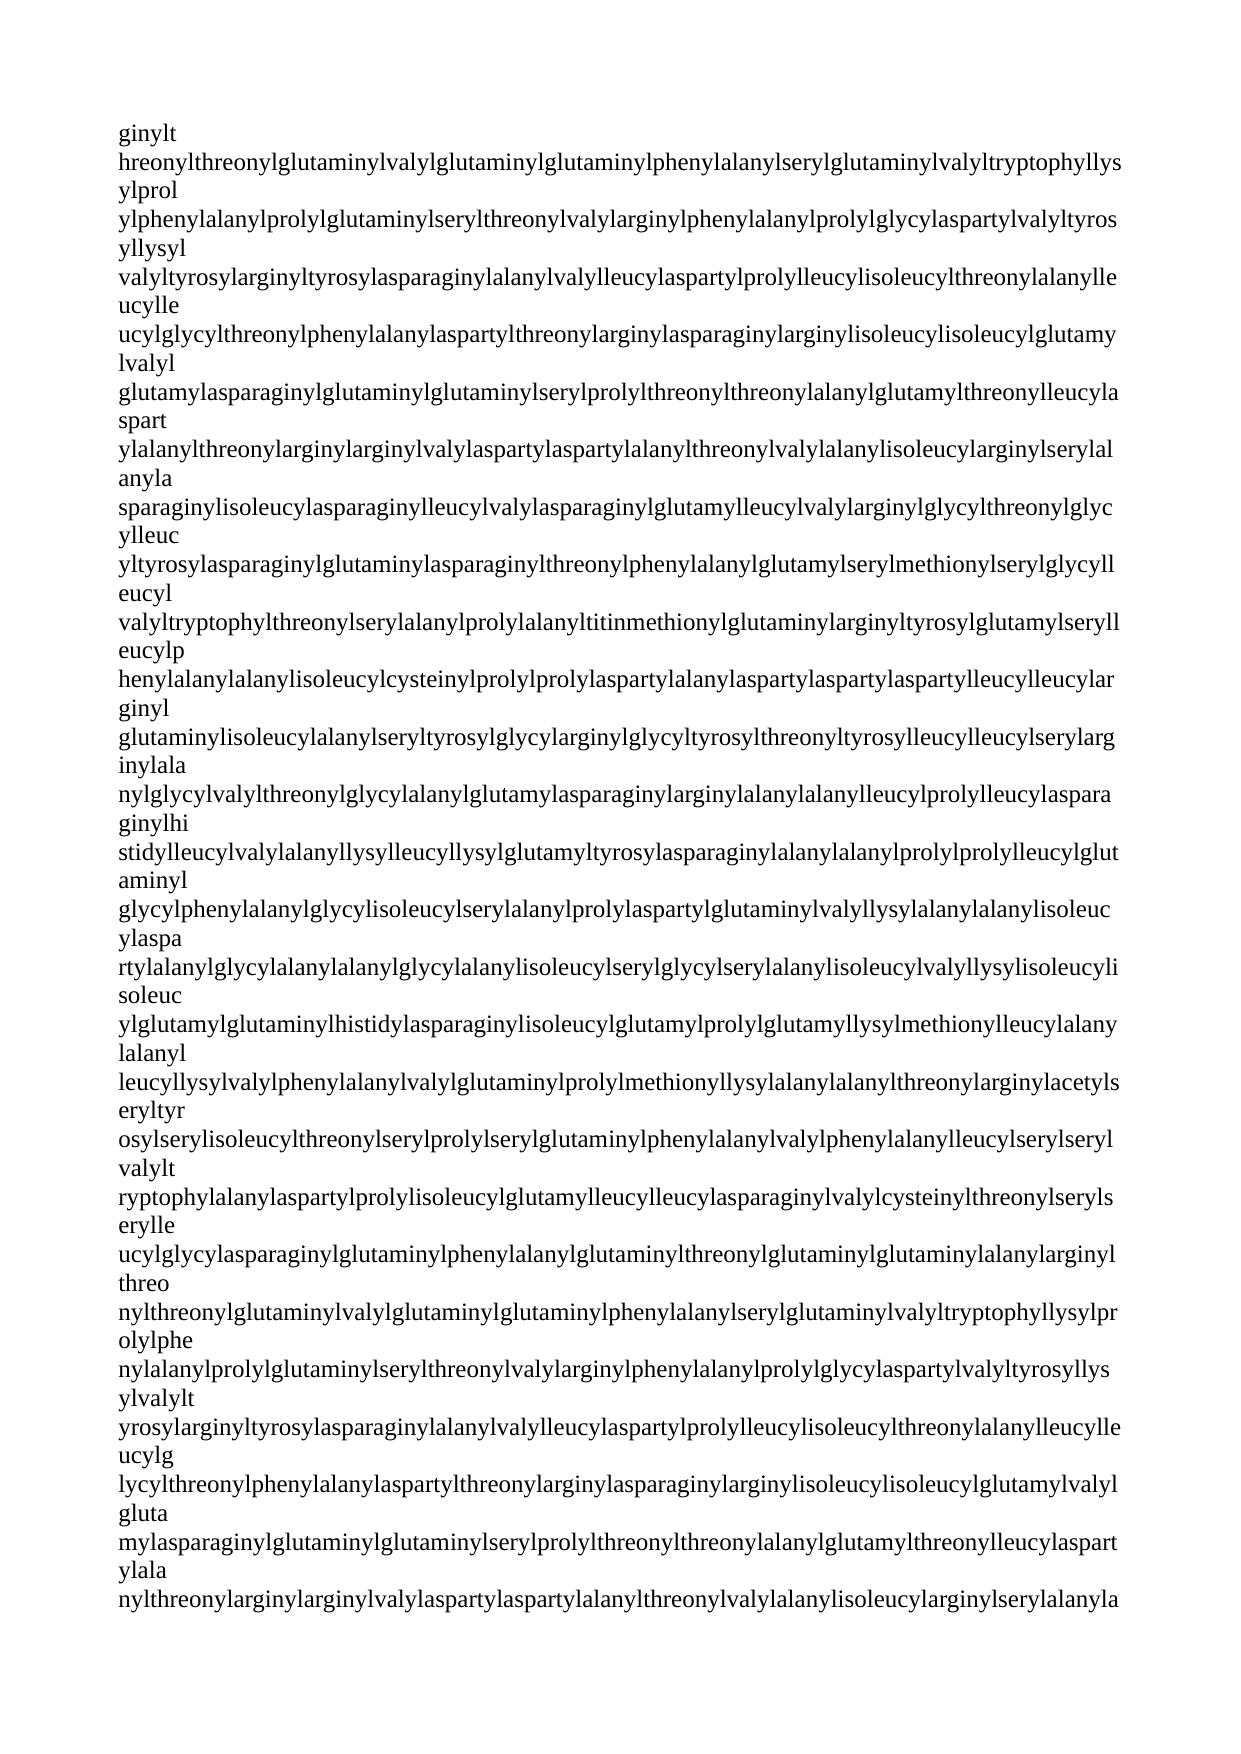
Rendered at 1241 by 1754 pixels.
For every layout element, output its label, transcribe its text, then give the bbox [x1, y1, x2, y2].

text ginylt hreonylthreonylglutaminylvalylglutaminylglutaminylphenylalanylserylglutaminylvalyltryptophyllysylprol ylphenylalanylprolylglutaminylserylthreonylvalylarginylphenylalanylprolylglycylaspartylvalyltyrosyllysyl valyltyrosylarginyltyrosylasparaginylalanylvalylleucylaspartylprolylleucylisoleucylthreonylalanylleucylle ucylglycylthreonylphenylalanylaspartylthreonylarginylasparaginylarginylisoleucylisoleucylglutamylvalyl glutamylasparaginylglutaminylglutaminylserylprolylthreonylthreonylalanylglutamylthreonylleucylaspart ylalanylthreonylarginylarginylvalylaspartylaspartylalanylthreonylvalylalanylisoleucylarginylserylalanyla sparaginylisoleucylasparaginylleucylvalylasparaginylglutamylleucylvalylarginylglycylthreonylglycylleuc yltyrosylasparaginylglutaminylasparaginylthreonylphenylalanylglutamylserylmethionylserylglycylleucyl valyltryptophylthreonylserylalanylprolylalanyltitinmethionylglutaminylarginyltyrosylglutamylserylleucylp henylalanylalanylisoleucylcysteinylprolylprolylaspartylalanylaspartylaspartylaspartylleucylleucylarginyl glutaminylisoleucylalanylseryltyrosylglycylarginylglycyltyrosylthreonyltyrosylleucylleucylserylarginylala nylglycylvalylthreonylglycylalanylglutamylasparaginylarginylalanylalanylleucylprolylleucylasparaginylhi stidylleucylvalylalanyllysylleucyllysylglutamyltyrosylasparaginylalanylalanylprolylprolylleucylglutaminyl glycylphenylalanylglycylisoleucylserylalanylprolylaspartylglutaminylvalyllysylalanylalanylisoleucylaspa rtylalanylglycylalanylalanylglycylalanylisoleucylserylglycylserylalanylisoleucylvalyllysylisoleucylisoleuc ylglutamylglutaminylhistidylasparaginylisoleucylglutamylprolylglutamyllysylmethionylleucylalanylalanyl leucyllysylvalylphenylalanylvalylglutaminylprolylmethionyllysylalanylalanylthreonylarginylacetylseryltyr osylserylisoleucylthreonylserylprolylserylglutaminylphenylalanylvalylphenylalanylleucylserylserylvalylt ryptophylalanylaspartylprolylisoleucylglutamylleucylleucylasparaginylvalylcysteinylthreonylserylserylle ucylglycylasparaginylglutaminylphenylalanylglutaminylthreonylglutaminylglutaminylalanylarginylthreo nylthreonylglutaminylvalylglutaminylglutaminylphenylalanylserylglutaminylvalyltryptophyllysylprolylphe nylalanylprolylglutaminylserylthreonylvalylarginylphenylalanylprolylglycylaspartylvalyltyrosyllysylvalylt yrosylarginyltyrosylasparaginylalanylvalylleucylaspartylprolylleucylisoleucylthreonylalanylleucylleucylg lycylthreonylphenylalanylaspartylthreonylarginylasparaginylarginylisoleucylisoleucylglutamylvalylgluta mylasparaginylglutaminylglutaminylserylprolylthreonylthreonylalanylglutamylthreonylleucylaspartylala nylthreonylarginylarginylvalylaspartylaspartylalanylthreonylvalylalanylisoleucylarginylserylalanyla [118, 118, 1122, 1613]
